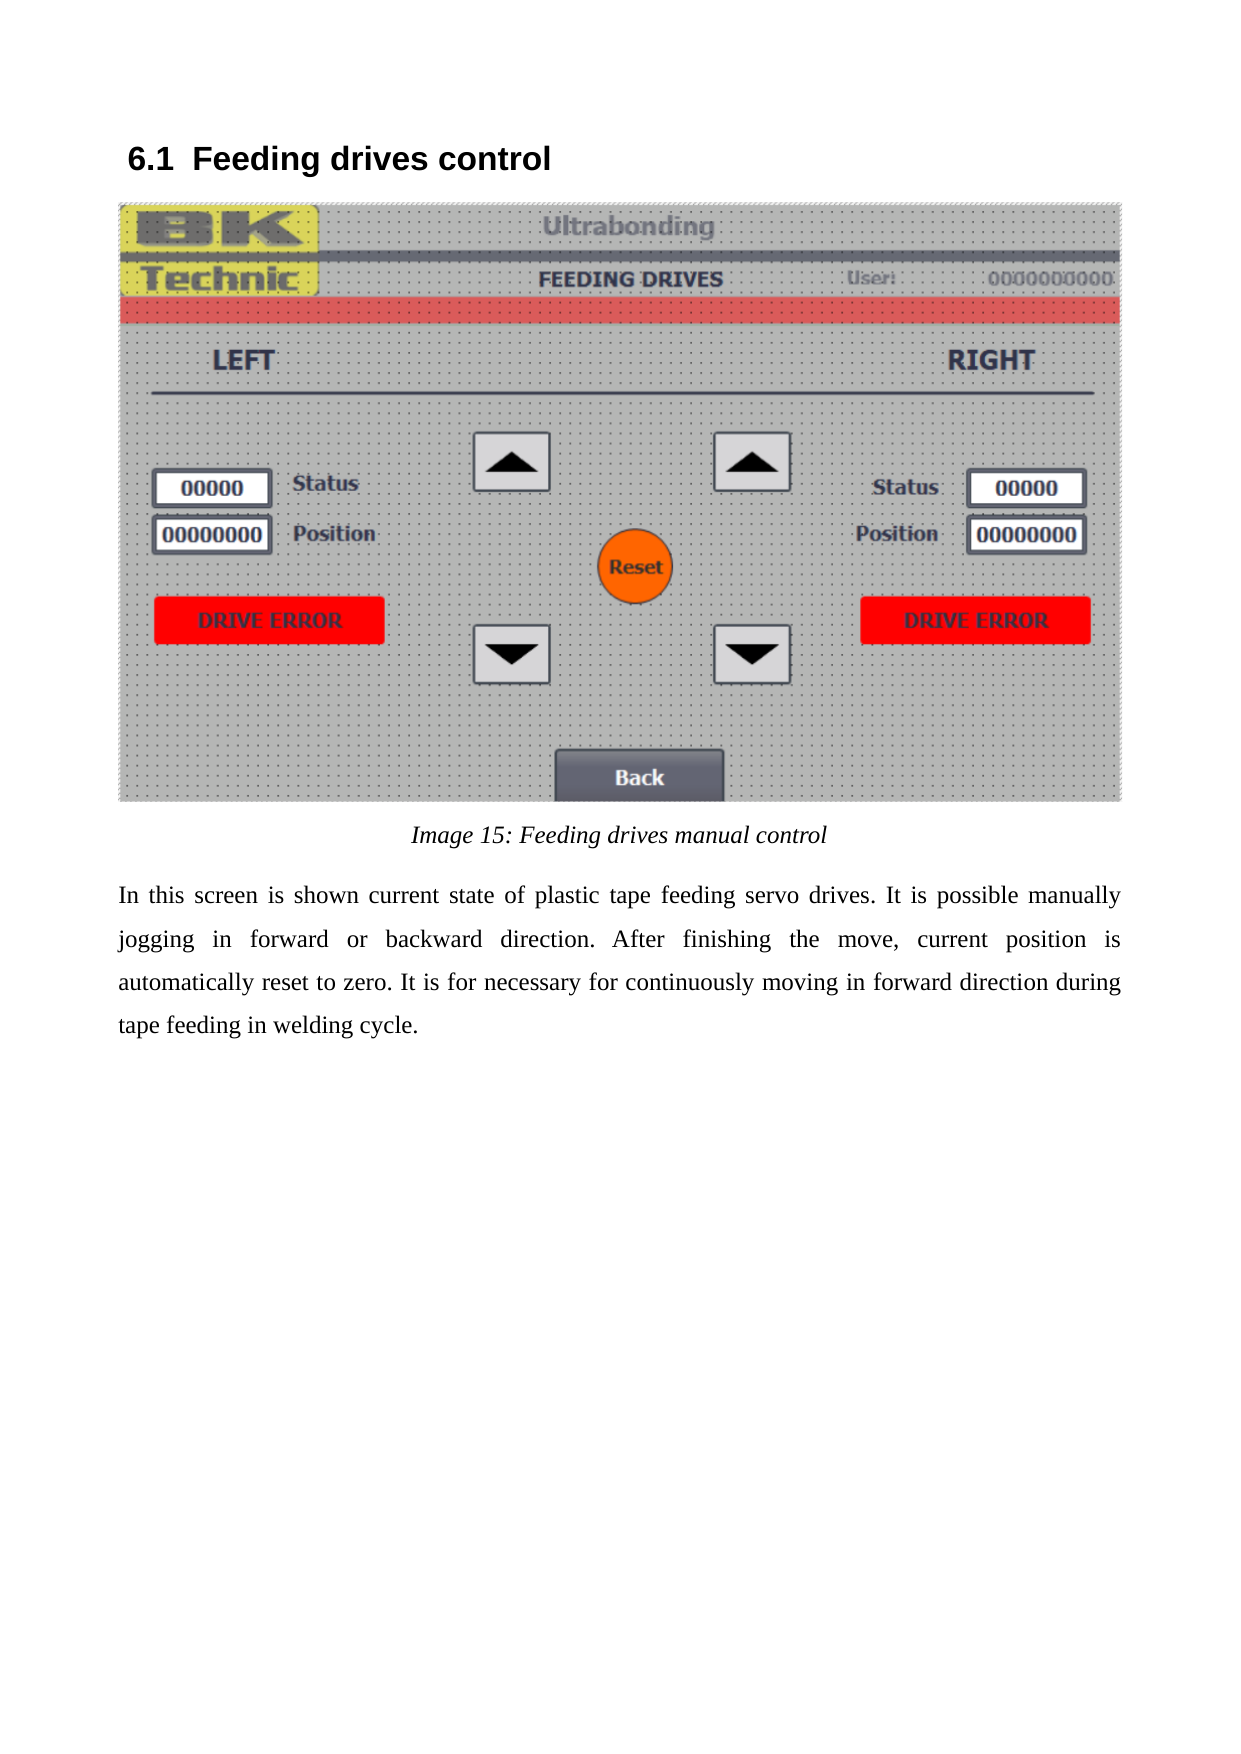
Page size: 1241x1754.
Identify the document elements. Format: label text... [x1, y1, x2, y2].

picture [118, 202, 1123, 802]
subtitle Feeding drives control [118, 139, 1122, 178]
text [118, 190, 1122, 202]
text Image 15: Feeding drives manual control [118, 802, 1122, 848]
text In this screen is shown current state of plastic tape feeding servo drives. It is possible manually jogging in forward or backward direction. After finishing the move, current position is automatically reset to zero. It is for necessary for continuously moving in forward direction during tape feeding in welding cycle. [118, 848, 1122, 1039]
